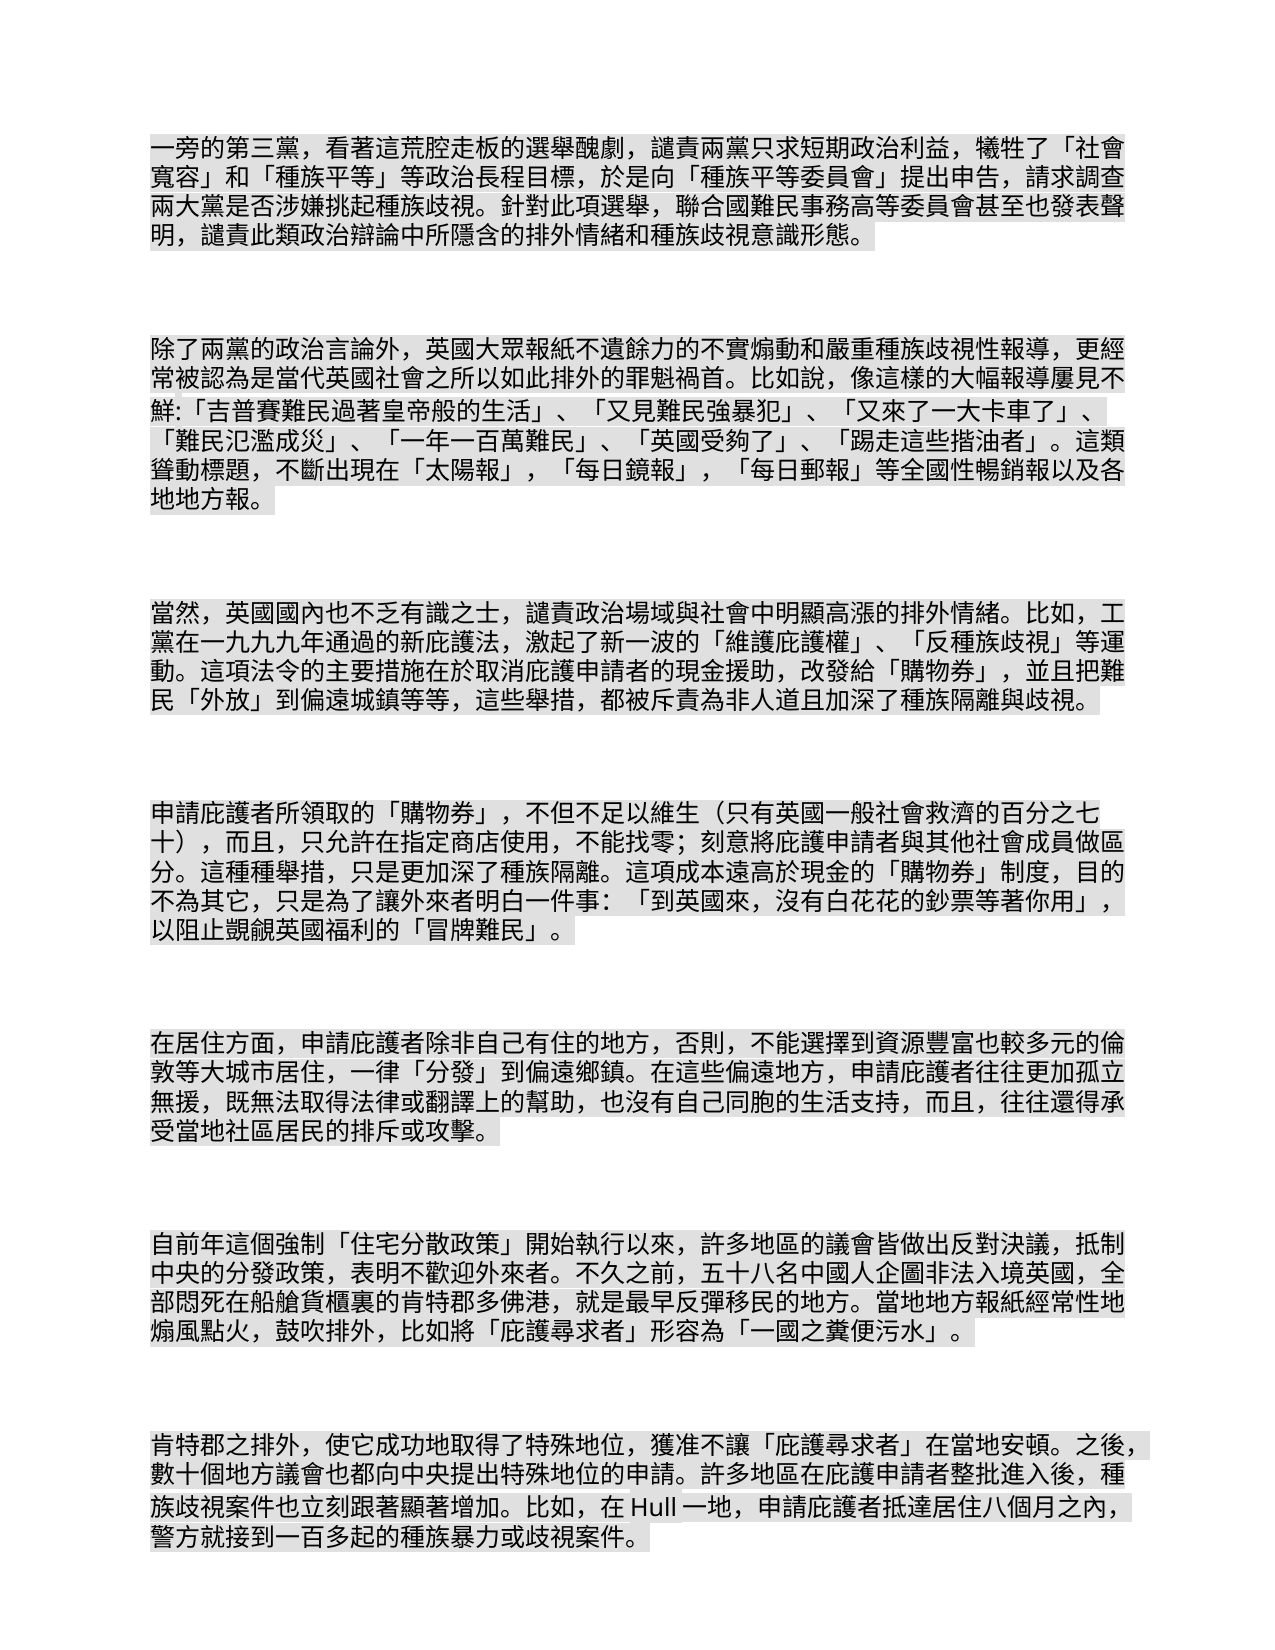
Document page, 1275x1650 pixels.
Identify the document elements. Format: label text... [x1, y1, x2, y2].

text 自前年這個強制「住宅分散政策」開始執行以來，許多地區的議會皆做出反對決議，抵制中央的分發政策，表明不歡迎外來者。不久之前，五十八名中國人企圖非法入境英國，全部悶死在船艙貨櫃裏的肯特郡多佛港，就是最早反彈移民的地方。當地地方報紙經常性地煽風點火，鼓吹排外，比如將「庇護尋求者」形容為「一國之糞便污水」。 [150, 1230, 1125, 1347]
text 一旁的第三黨，看著這荒腔走板的選舉醜劇，譴責兩黨只求短期政治利益，犧牲了「社會寬容」和「種族平等」等政治長程目標，於是向「種族平等委員會」提出申告，請求調查兩大黨是否涉嫌挑起種族歧視。針對此項選舉，聯合國難民事務高等委員會甚至也發表聲明，譴責此類政治辯論中所隱含的排外情緒和種族歧視意識形態。 [150, 134, 1125, 251]
text 在居住方面，申請庇護者除非自己有住的地方，否則，不能選擇到資源豐富也較多元的倫敦等大城市居住，一律「分發」到偏遠鄉鎮。在這些偏遠地方，申請庇護者往往更加孤立無援，既無法取得法律或翻譯上的幫助，也沒有自己同胞的生活支持，而且，往往還得承受當地社區居民的排斥或攻擊。 [150, 1029, 1125, 1146]
text 除了兩黨的政治言論外，英國大眾報紙不遺餘力的不實煽動和嚴重種族歧視性報導，更經常被認為是當代英國社會之所以如此排外的罪魁禍首。比如說，像這樣的大幅報導屢見不鮮:「吉普賽難民過著皇帝般的生活」、「又見難民強暴犯」、「又來了一大卡車了」、「難民氾濫成災」、「一年一百萬難民」、「英國受夠了」、「踢走這些揩油者」。這類聳動標題，不斷出現在「太陽報」，「每日鏡報」，「每日郵報」等全國性暢銷報以及各地地方報。 [150, 335, 1125, 515]
text 肯特郡之排外，使它成功地取得了特殊地位，獲准不讓「庇護尋求者」在當地安頓。之後，數十個地方議會也都向中央提出特殊地位的申請。許多地區在庇護申請者整批進入後，種族歧視案件也立刻跟著顯著增加。比如，在Hull一地，申請庇護者抵達居住八個月之內，警方就接到一百多起的種族暴力或歧視案件。 [150, 1431, 1125, 1552]
text 申請庇護者所領取的「購物券」，不但不足以維生（只有英國一般社會救濟的百分之七十），而且，只允許在指定商店使用，不能找零；刻意將庇護申請者與其他社會成員做區分。這種種舉措，只是更加深了種族隔離。這項成本遠高於現金的「購物券」制度，目的不為其它，只是為了讓外來者明白一件事：「到英國來，沒有白花花的鈔票等著你用」，以阻止覬覦英國福利的「冒牌難民」。 [150, 799, 1125, 945]
text 當然，英國國內也不乏有識之士，譴責政治場域與社會中明顯高漲的排外情緒。比如，工黨在一九九九年通過的新庇護法，激起了新一波的「維護庇護權」、「反種族歧視」等運動。這項法令的主要措施在於取消庇護申請者的現金援助，改發給「購物券」，並且把難民「外放」到偏遠城鎮等等，這些舉措，都被斥責為非人道且加深了種族隔離與歧視。 [150, 599, 1125, 715]
